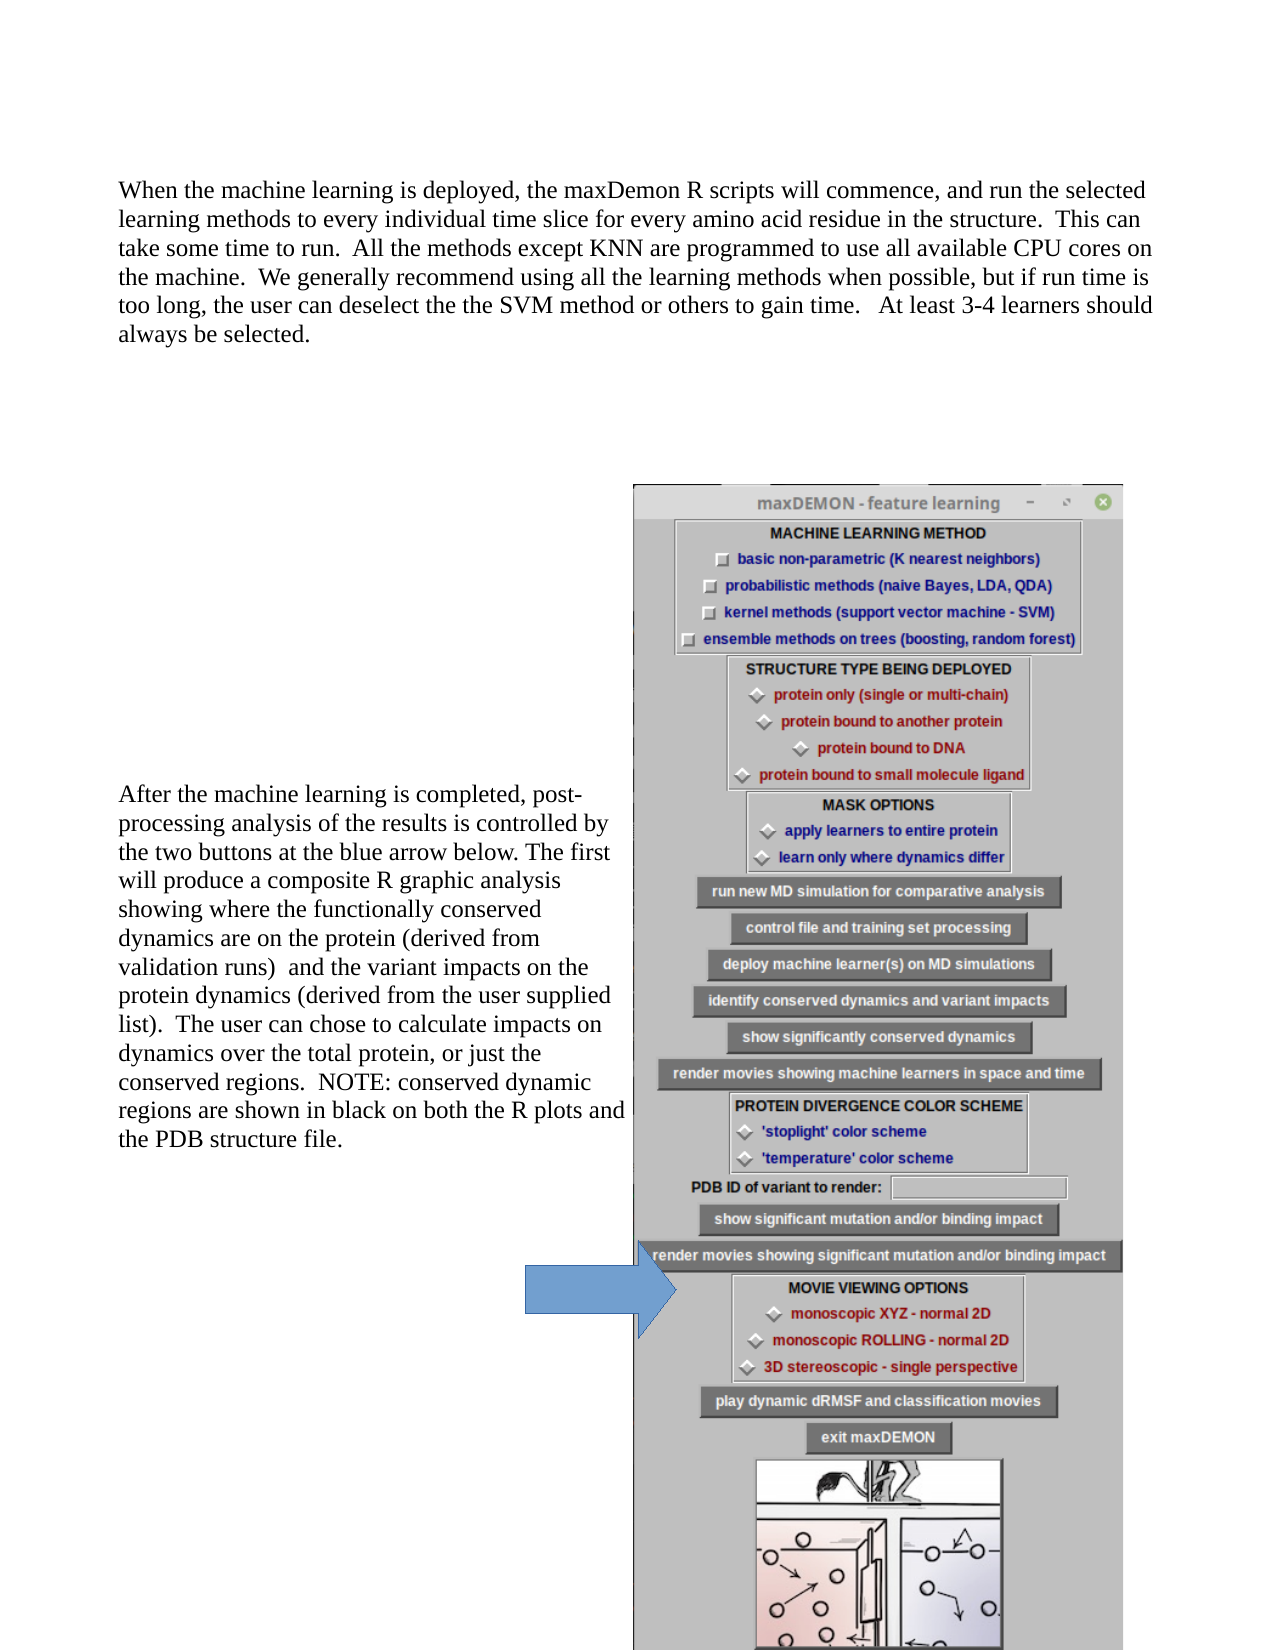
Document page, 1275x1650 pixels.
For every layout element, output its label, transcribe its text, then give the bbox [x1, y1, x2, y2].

picture [633, 484, 1124, 1650]
text After the machine learning is completed, post-processing analysis of the results is controlled by the two buttons at the blue arrow below. The first will produce a composite R graphic analysis showing where the functionally conserved dynamics are on the protein (derived from validation runs) and the variant impacts on the protein dynamics (derived from the user supplied list). The user can chose to calculate impacts on dynamics over the total protein, or just the conserved regions. NOTE: conserved dynamic regions are shown in black on both the R plots and the PDB structure file. [118, 779, 633, 1153]
text [1124, 779, 1157, 1153]
text When the machine learning is deployed, the maxDemon R scripts will commence, and run the selected learning methods to every individual time slice for every amino acid residue in the structure. This can take some time to run. All the methods except KNN are programmed to use all available CPU cores on the machine. We generally recommend using all the learning methods when possible, but if run time is too long, the user can deselect the the SVM method or others to gain time. At least 3-4 learners should always be selected. [118, 176, 1157, 348]
